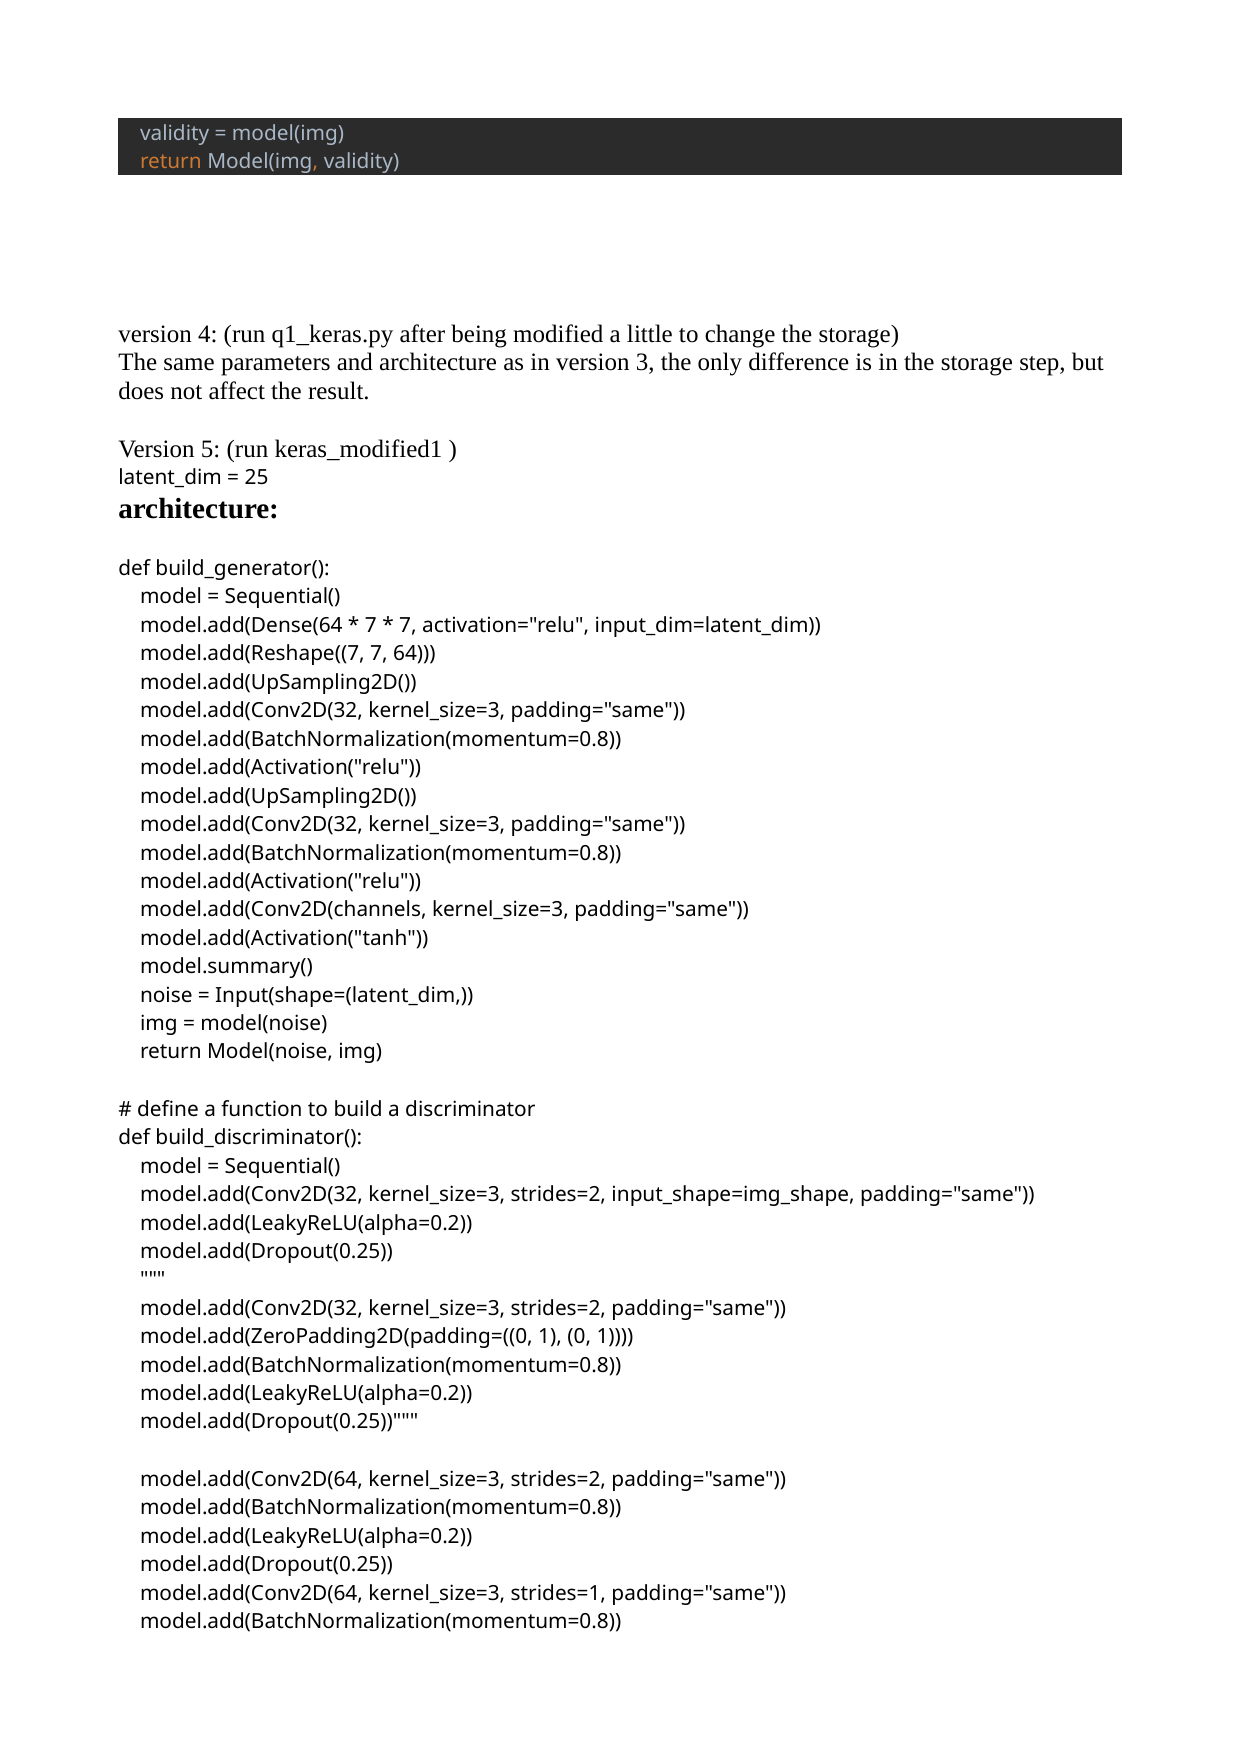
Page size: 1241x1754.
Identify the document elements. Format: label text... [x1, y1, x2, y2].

text def build_generator(): model = Sequential() model.add(Dense(64 * 7 * 7, activation="relu", input_dim=latent_dim)) model.add(Reshape((7, 7, 64))) model.add(UpSampling2D()) model.add(Conv2D(32, kernel_size=3, padding="same")) model.add(BatchNormalization(momentum=0.8)) model.add(Activation("relu")) model.add(UpSampling2D()) model.add(Conv2D(32, kernel_size=3, padding="same")) model.add(BatchNormalization(momentum=0.8)) model.add(Activation("relu")) model.add(Conv2D(channels, kernel_size=3, padding="same")) model.add(Activation("tanh")) model.summary() noise = Input(shape=(latent_dim,)) img = model(noise) return Model(noise, img) # define a function to build a discriminator def build_discriminator(): model = Sequential() model.add(Conv2D(32, kernel_size=3, strides=2, input_shape=img_shape, padding="same")) model.add(LeakyReLU(alpha=0.2)) model.add(Dropout(0.25)) """ model.add(Conv2D(32, kernel_size=3, strides=2, padding="same")) model.add(ZeroPadding2D(padding=((0, 1), (0, 1)))) model.add(BatchNormalization(momentum=0.8)) model.add(LeakyReLU(alpha=0.2)) model.add(Dropout(0.25))""" model.add(Conv2D(64, kernel_size=3, strides=2, padding="same")) model.add(BatchNormalization(momentum=0.8)) model.add(LeakyReLU(alpha=0.2)) model.add(Dropout(0.25)) model.add(Conv2D(64, kernel_size=3, strides=1, padding="same")) model.add(BatchNormalization(momentum=0.8)) [118, 553, 1122, 1634]
text latent_dim = 25 [118, 462, 1122, 491]
text Version 5: (run keras_modified1 ) [118, 434, 1122, 462]
text version 4: (run q1_keras.py after being modified a little to change the storage) [118, 319, 1122, 347]
text architecture: [118, 491, 1122, 524]
text The same parameters and architecture as in version 3, the only difference is in the storage step, but does not affect the result. [118, 347, 1122, 405]
text validity = model(img) return Model(img, validity) [118, 118, 1122, 175]
